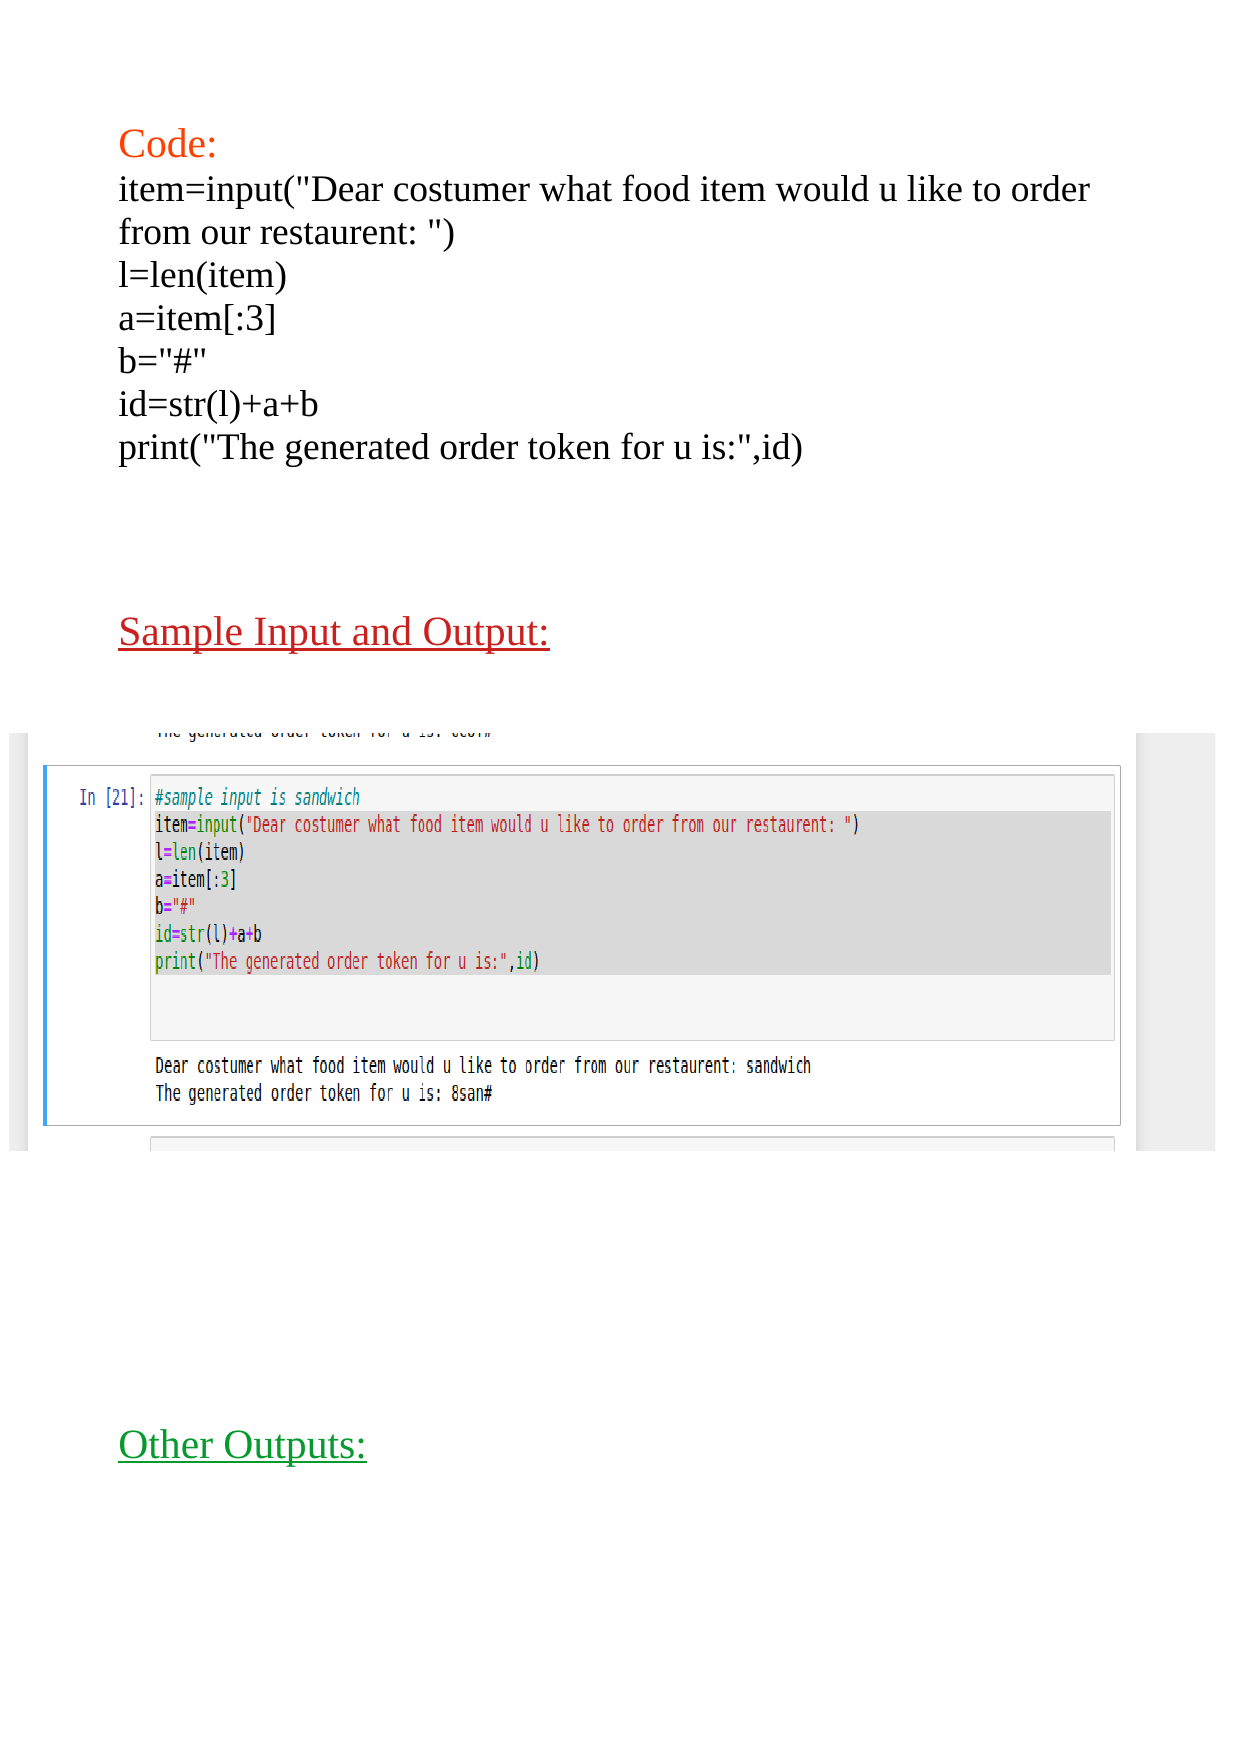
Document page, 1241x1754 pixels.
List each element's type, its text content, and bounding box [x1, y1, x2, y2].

text a=item[:3] [118, 295, 1122, 338]
text l=len(item) [118, 252, 1122, 295]
text Sample Input and Output: [118, 607, 1122, 655]
text Code: [118, 118, 1122, 166]
text print("The generated order token for u is:",id) [118, 425, 1122, 468]
text Other Outputs: [118, 1419, 1122, 1467]
text item=input("Dear costumer what food item would u like to order from our restaurent: ") [118, 166, 1122, 252]
picture [9, 733, 1216, 1151]
text b="#" [118, 338, 1122, 382]
text id=str(l)+a+b [118, 382, 1122, 425]
